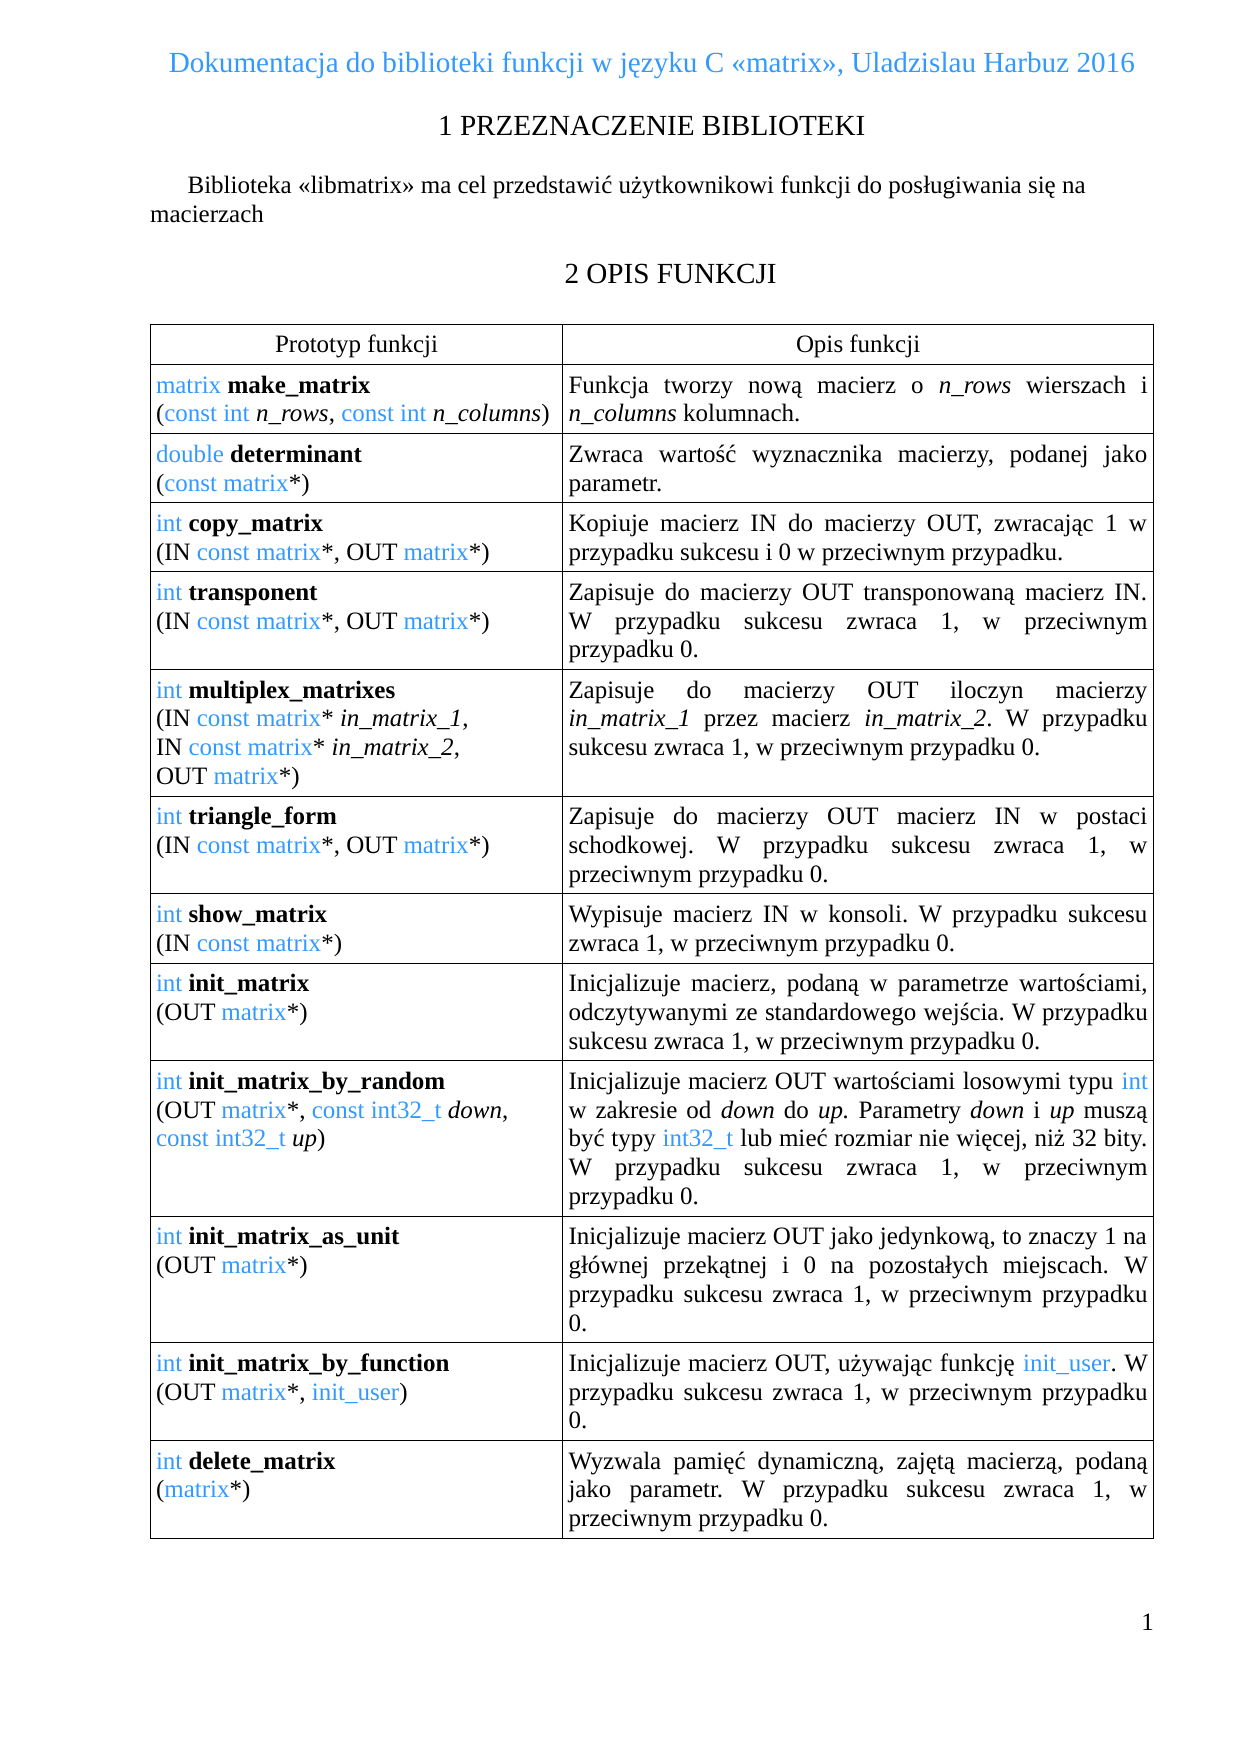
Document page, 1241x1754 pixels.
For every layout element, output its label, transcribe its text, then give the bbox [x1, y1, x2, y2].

table_cell int delete_matrix (matrix*) [151, 1441, 562, 1538]
table_cell double determinant (const matrix*) [151, 434, 562, 502]
table_cell Inicjalizuje macierz OUT wartościami losowymi typu int w zakresie od down do up. Parametry down i up muszą być typy int32_t lub mieć rozmiar nie więcej, niż 32 bity. W przypadku sukcesu zwraca 1, w przeciwnym przypadku 0. [563, 1061, 1153, 1216]
table_cell int multiplex_matrixes (IN const matrix* in_matrix_1, IN const matrix* in_matrix_2, OUT matrix*) [151, 670, 562, 796]
table_header Opis funkcji [563, 325, 1153, 364]
table_cell Zwraca wartość wyznacznika macierzy, podanej jako parametr. [563, 434, 1153, 502]
table_cell Zapisuje do macierzy OUT transponowaną macierz IN. W przypadku sukcesu zwraca 1, w przeciwnym przypadku 0. [563, 572, 1153, 669]
table_cell int init_matrix_by_random (OUT matrix*, const int32_t down, const int32_t up) [151, 1061, 562, 1216]
table_cell int init_matrix (OUT matrix*) [151, 964, 562, 1060]
table_cell Inicjalizuje macierz OUT, używając funkcję init_user. W przypadku sukcesu zwraca 1, w przeciwnym przypadku 0. [563, 1343, 1153, 1440]
table_cell Zapisuje do macierzy OUT macierz IN w postaci schodkowej. W przypadku sukcesu zwraca 1, w przeciwnym przypadku 0. [563, 797, 1153, 893]
table_cell Zapisuje do macierzy OUT iloczyn macierzy in_matrix_1 przez macierz in_matrix_2. W przypadku sukcesu zwraca 1, w przeciwnym przypadku 0. [563, 670, 1153, 796]
table_cell matrix make_matrix (const int n_rows, const int n_columns) [151, 365, 562, 433]
table_cell int init_matrix_by_function (OUT matrix*, init_user) [151, 1343, 562, 1440]
text 2 OPIS FUNKCJI [150, 257, 1153, 290]
table_cell int copy_matrix (IN const matrix*, OUT matrix*) [151, 503, 562, 571]
table_cell Wypisuje macierz IN w konsoli. W przypadku sukcesu zwraca 1, w przeciwnym przypadku 0. [563, 894, 1153, 962]
text 1 PRZEZNACZENIE BIBLIOTEKI [150, 108, 1153, 142]
table_cell Inicjalizuje macierz OUT jako jedynkową, to znaczy 1 na głównej przekątnej i 0 na pozostałych miejscach. W przypadku sukcesu zwraca 1, w przeciwnym przypadku 0. [563, 1217, 1153, 1342]
table_cell int triangle_form (IN const matrix*, OUT matrix*) [151, 797, 562, 893]
table_cell Kopiuje macierz IN do macierzy OUT, zwracając 1 w przypadku sukcesu i 0 w przeciwnym przypadku. [563, 503, 1153, 571]
text Biblioteka «libmatrix» ma cel przedstawić użytkownikowi funkcji do posługiwania się na macierzach [150, 170, 1153, 228]
table_cell int transponent (IN const matrix*, OUT matrix*) [151, 572, 562, 669]
table_cell Inicjalizuje macierz, podaną w parametrze wartościami, odczytywanymi ze standardowego wejścia. W przypadku sukcesu zwraca 1, w przeciwnym przypadku 0. [563, 964, 1153, 1060]
table_cell int show_matrix (IN const matrix*) [151, 894, 562, 962]
table_cell int init_matrix_as_unit (OUT matrix*) [151, 1217, 562, 1342]
table_header Prototyp funkcji [151, 325, 562, 364]
table_cell Wyzwala pamięć dynamiczną, zajętą macierzą, podaną jako parametr. W przypadku sukcesu zwraca 1, w przeciwnym przypadku 0. [563, 1441, 1153, 1538]
table_cell Funkcja tworzy nową macierz o n_rows wierszach i n_columns kolumnach. [563, 365, 1153, 433]
